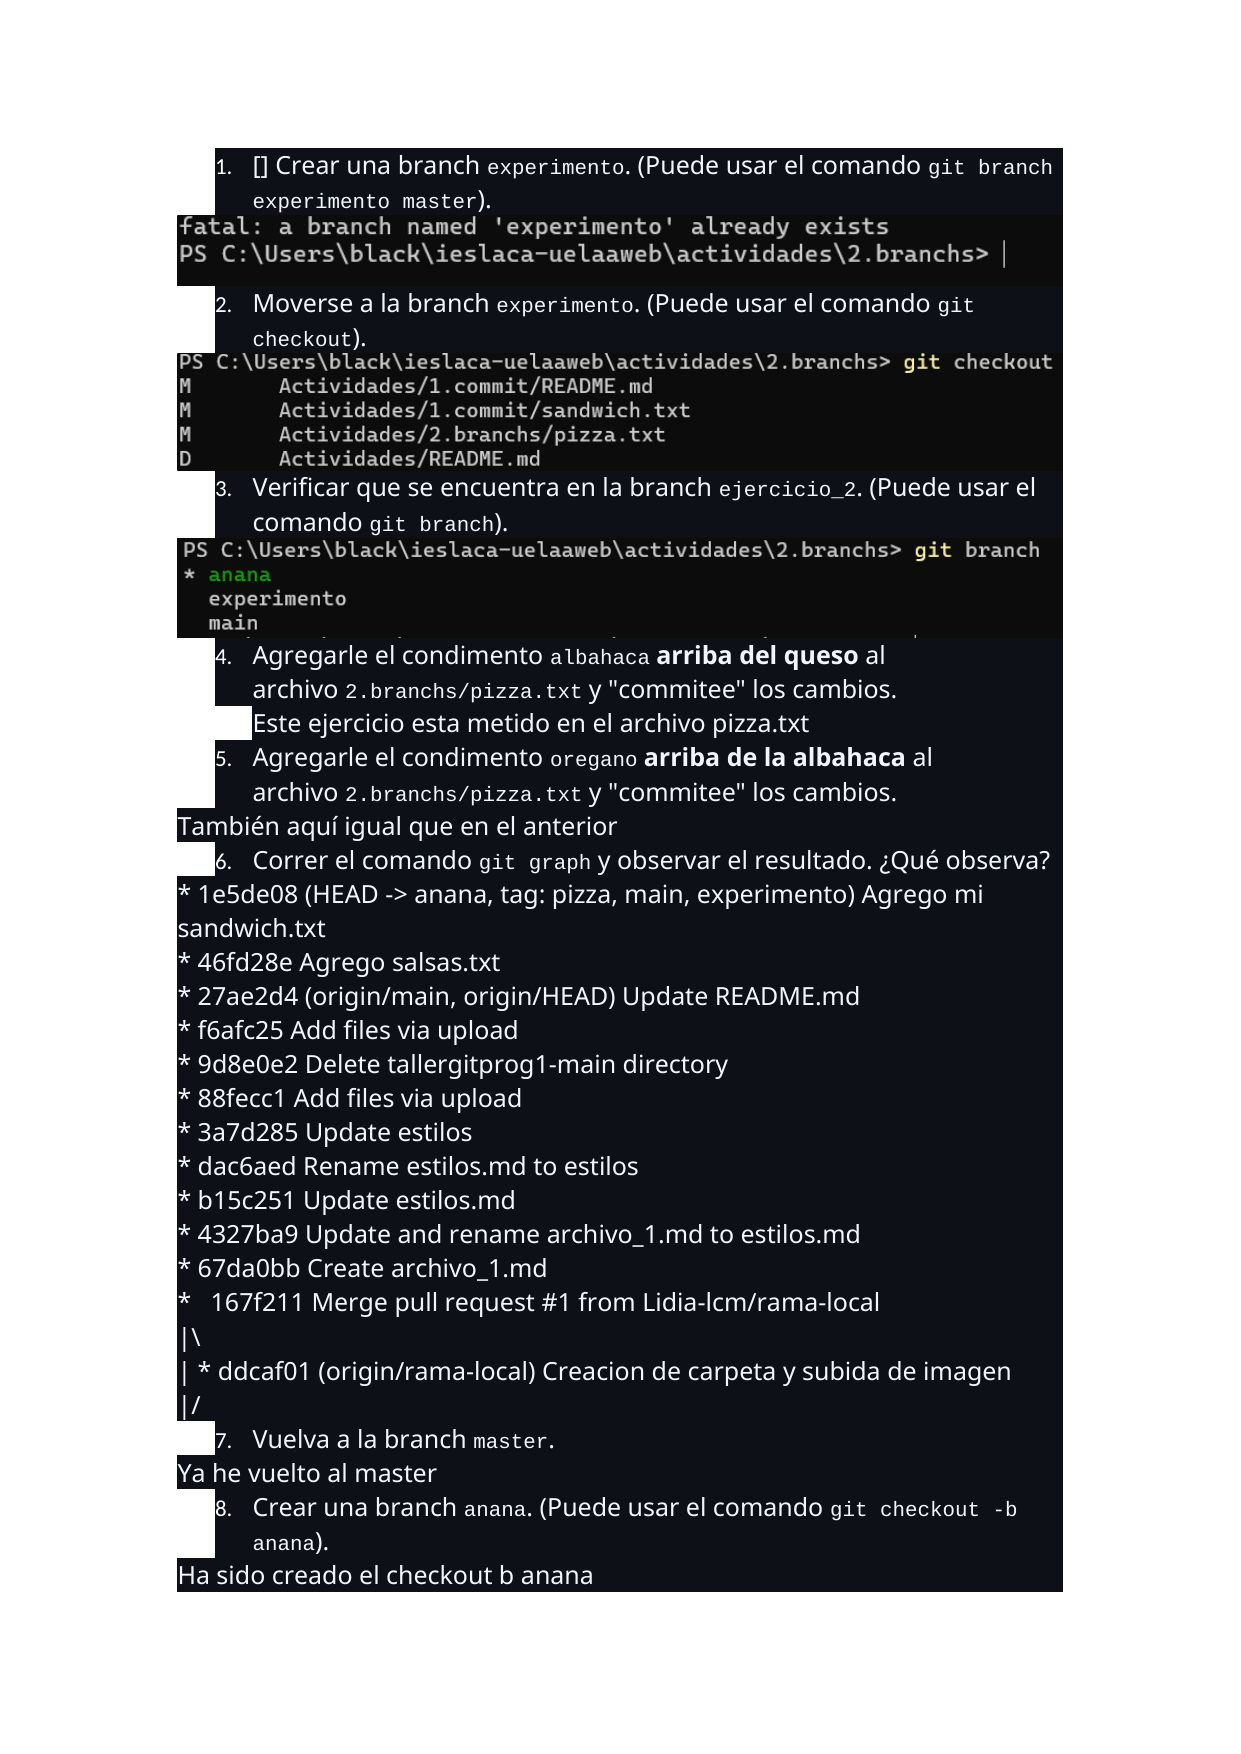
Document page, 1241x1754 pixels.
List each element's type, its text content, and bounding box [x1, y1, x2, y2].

text |\ [177, 1319, 1063, 1353]
list Verificar que se encuentra en la branch ejercicio_2. (Puede usar el comando git branch). [215, 471, 1063, 538]
text * 46fd28e Agrego salsas.txt [177, 944, 1063, 978]
list Crear una branch anana. (Puede usar el comando git checkout -b anana). [215, 1489, 1063, 1558]
text * 4327ba9 Update and rename archivo_1.md to estilos.md [177, 1217, 1063, 1251]
text * 1e5de08 (HEAD -> anana, tag: pizza, main, experimento) Agrego mi sandwich.txt [177, 876, 1063, 944]
list Agregarle el condimento albahaca arriba del queso al archivo 2.branchs/pizza.txt y "commitee" los cambios. [215, 638, 1063, 706]
list Correr el comando git graph y observar el resultado. ¿Qué observa? [215, 842, 1063, 876]
text * 67da0bb Create archivo_1.md [177, 1251, 1063, 1285]
text * 9d8e0e2 Delete tallergitprog1-main directory [177, 1047, 1063, 1081]
text Ya he vuelto al master [177, 1455, 1063, 1489]
text Ha sido creado el checkout b anana [177, 1558, 1063, 1592]
text |/ [177, 1387, 1063, 1421]
text * 27ae2d4 (origin/main, origin/HEAD) Update README.md [177, 978, 1063, 1013]
text | * ddcaf01 (origin/rama-local) Creacion de carpeta y subida de imagen [177, 1353, 1063, 1387]
text Este ejercicio esta metido en el archivo pizza.txt [252, 706, 1063, 740]
text * 3a7d285 Update estilos [177, 1115, 1063, 1149]
text * dac6aed Rename estilos.md to estilos [177, 1149, 1063, 1183]
text * 167f211 Merge pull request #1 from Lidia-lcm/rama-local [177, 1285, 1063, 1319]
text * f6afc25 Add files via upload [177, 1013, 1063, 1047]
list Agregarle el condimento oregano arriba de la albahaca al archivo 2.branchs/pizza.txt y "commitee" los cambios. [215, 740, 1063, 808]
list [] Crear una branch experimento. (Puede usar el comando git branch experimento master). [215, 148, 1063, 215]
text * 88fecc1 Add files via upload [177, 1081, 1063, 1115]
text * b15c251 Update estilos.md [177, 1183, 1063, 1217]
list Vuelva a la branch master. [215, 1421, 1063, 1455]
text También aquí igual que en el anterior [177, 808, 1063, 842]
list Moverse a la branch experimento. (Puede usar el comando git checkout). [215, 286, 1063, 353]
